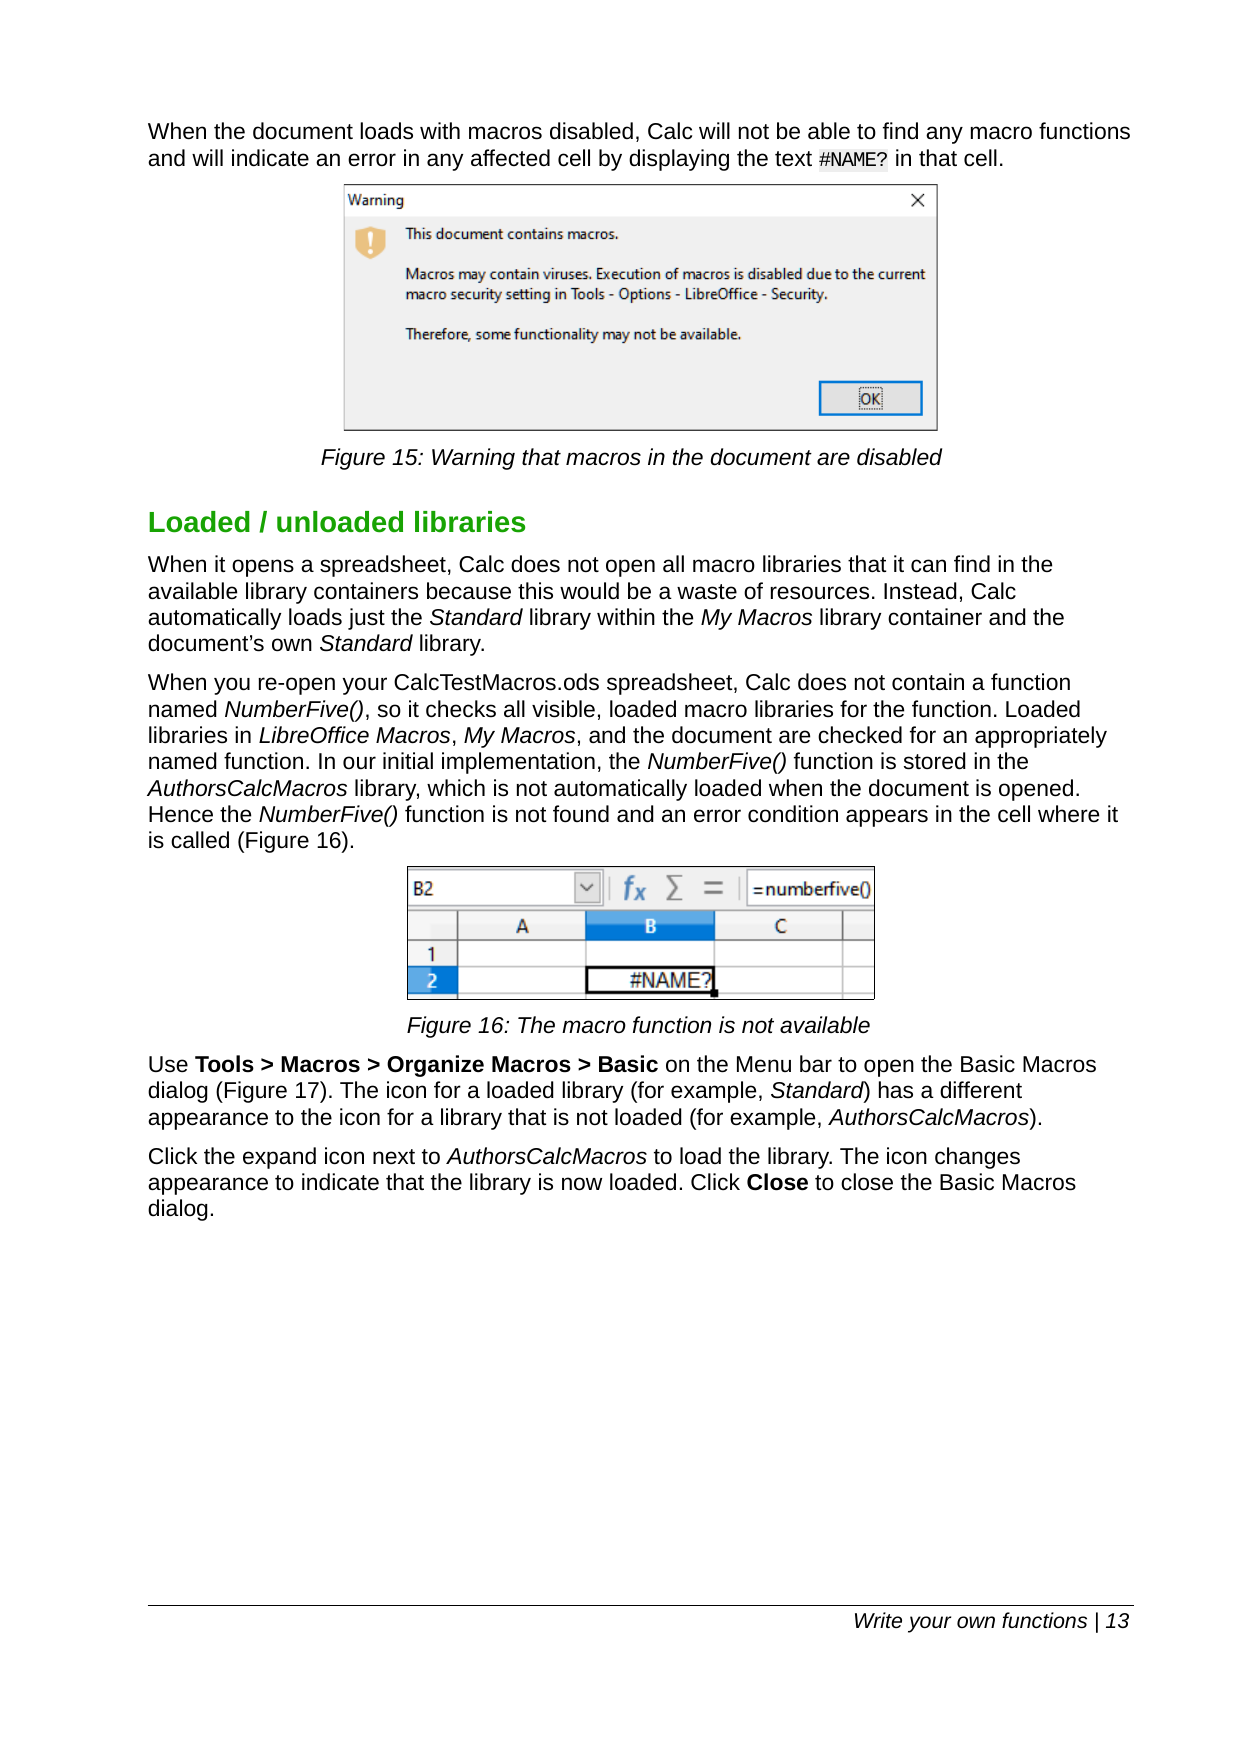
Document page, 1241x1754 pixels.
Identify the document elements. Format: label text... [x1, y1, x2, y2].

picture [408, 867, 874, 999]
text Figure 16: The macro function is not available [407, 1012, 875, 1038]
text Figure 15: Warning that macros in the document are disabled [321, 443, 961, 470]
subtitle Loaded / unloaded libraries [148, 505, 1134, 539]
text When it opens a spreadsheet, Calc does not open all macro libraries that it can find in the available library containers because this would be a waste of resources. Instead, Calc automatically loads just the Standard library within the My Macros library container and the document’s own Standard library. [148, 551, 1134, 657]
picture [343, 184, 938, 431]
text Use Tools > Macros > Organize Macros > Basic on the Menu bar to open the Basic Macros dialog (Figure 17). The icon for a loaded library (for example, Standard) has a different appearance to the icon for a library that is not loaded (for example, AuthorsCalcMacros). [148, 1051, 1134, 1130]
text When you re-open your CalcTestMacros.ods spreadsheet, Calc does not contain a function named NumberFive(), so it checks all visible, loaded macro libraries for the function. Loaded libraries in LibreOffice Macros, My Macros, and the document are checked for an appropriately named function. In our initial implementation, the NumberFive() function is stored in the AuthorsCalcMacros library, which is not automatically loaded when the document is opened. Hence the NumberFive() function is not found and an error condition appears in the cell where it is called (Figure 16). [148, 669, 1134, 854]
text Click the expand icon next to AuthorsCalcMacros to load the library. The icon changes appearance to indicate that the library is now loaded. Click Close to close the Basic Macros dialog. [148, 1143, 1134, 1222]
text When the document loads with macros disabled, Calc will not be able to find any macro functions and will indicate an error in any affected cell by displaying the text #NAME? in that cell. [148, 118, 1134, 172]
